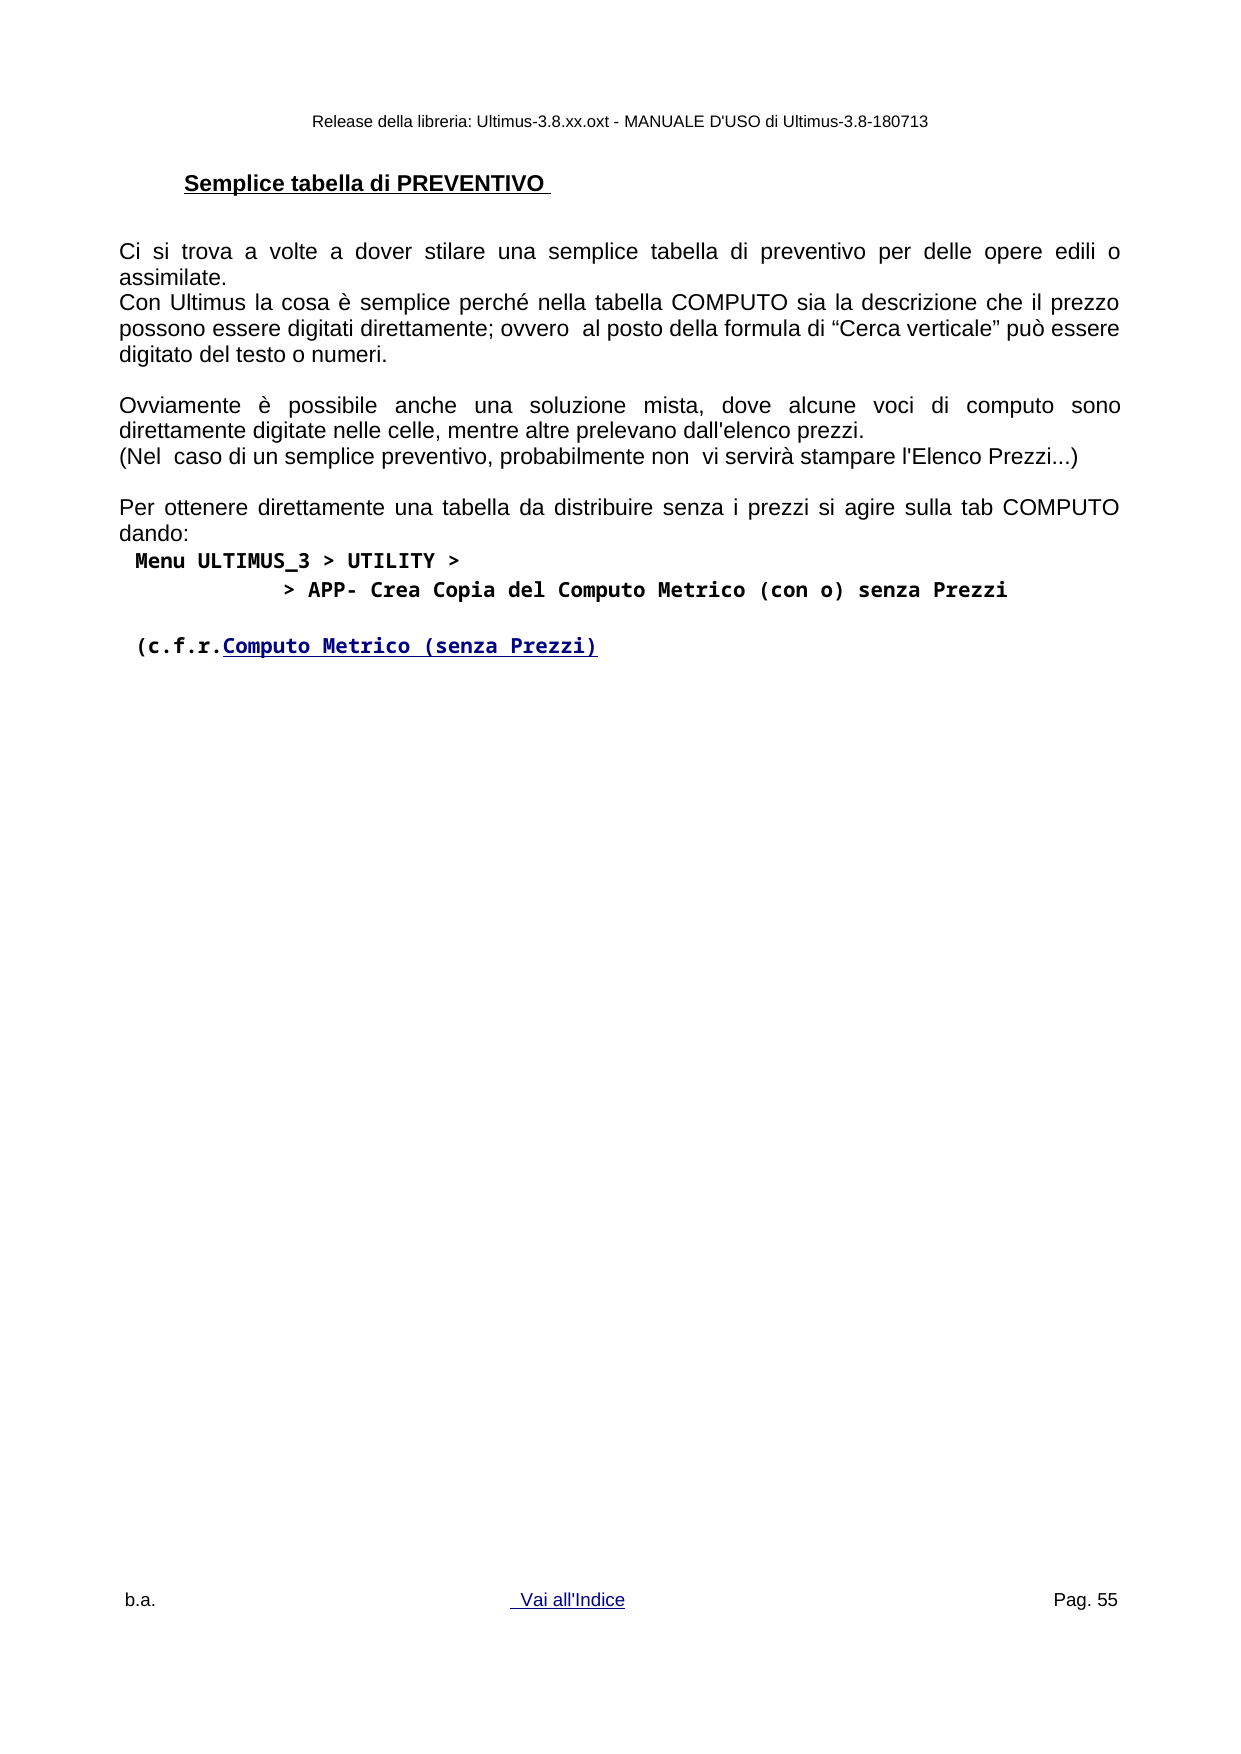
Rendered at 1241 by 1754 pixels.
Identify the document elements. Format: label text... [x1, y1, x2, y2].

text (c.f.r.Computo Metrico (senza Prezzi) [61, 632, 1121, 660]
text Ovviamente è possibile anche una soluzione mista, dove alcune voci di computo sono direttamente digitate nelle celle, mentre altre prelevano dall'elenco prezzi. [119, 392, 1121, 444]
text Per ottenere direttamente una tabella da distribuire senza i prezzi si agire sulla tab COMPUTO dando: [119, 495, 1121, 546]
text Ci si trova a volte a dover stilare una semplice tabella di preventivo per delle opere edili o assimilate. [119, 239, 1121, 290]
text Con Ultimus la cosa è semplice perché nella tabella COMPUTO sia la descrizione che il prezzo possono essere digitati direttamente; ovvero al posto della formula di “Cerca verticale” può essere digitato del testo o numeri. [119, 290, 1121, 367]
text (Nel caso di un semplice preventivo, probabilmente non vi servirà stampare l'Elenco Prezzi...) [119, 444, 1121, 469]
text > APP- Crea Copia del Computo Metrico (con o) senza Prezzi [61, 575, 1121, 603]
subtitle Semplice tabella di PREVENTIVO [119, 171, 1121, 197]
text Menu ULTIMUS_3 > UTILITY > [61, 546, 1121, 575]
